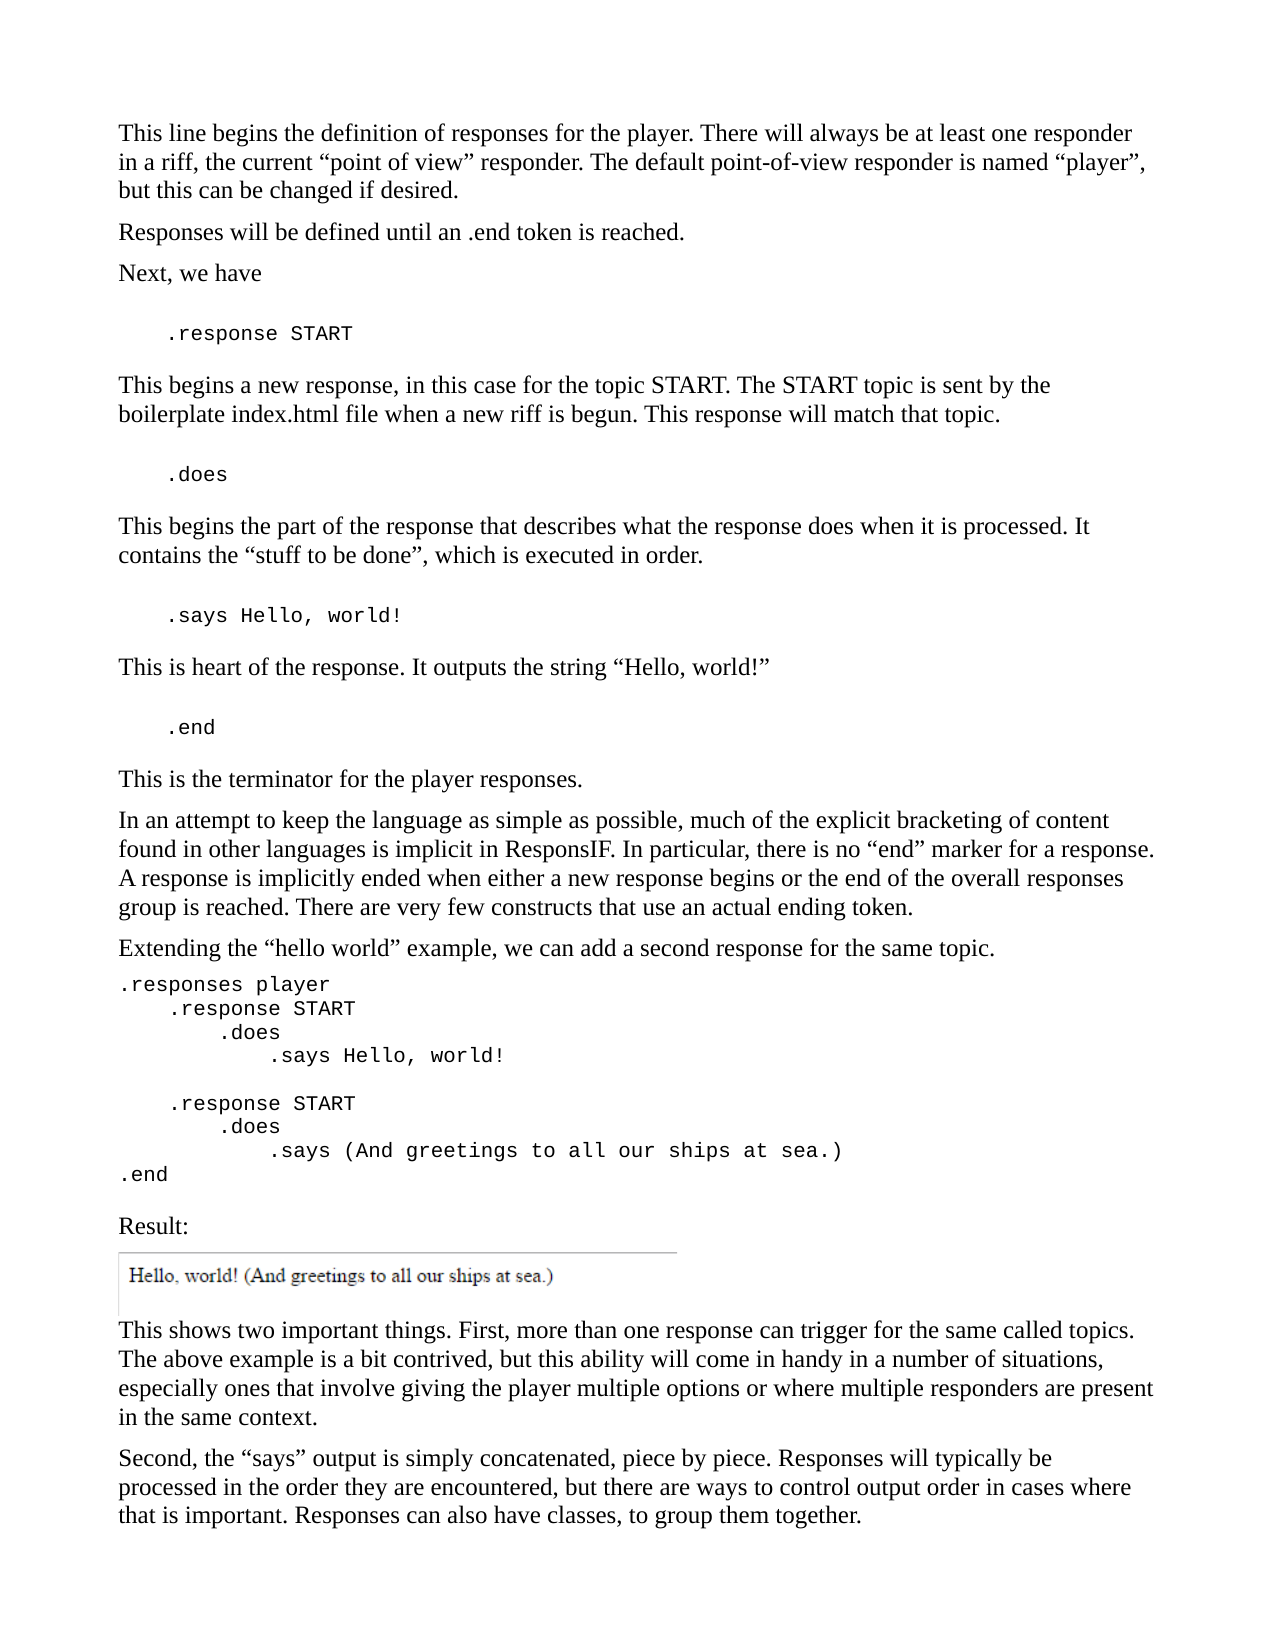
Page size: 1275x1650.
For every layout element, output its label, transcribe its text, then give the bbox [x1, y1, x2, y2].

text .responses player [118, 974, 1157, 998]
text This shows two important things. First, more than one response can trigger for the same called topics. The above example is a bit contrived, but this ability will come in handy in a number of situations, especially ones that involve giving the player multiple options or where multiple responders are present in the same context. [118, 1252, 1157, 1431]
text .does [118, 1116, 1157, 1140]
text .does [118, 464, 1157, 488]
text .says Hello, world! [118, 1045, 1157, 1069]
text .says Hello, world! [118, 605, 1157, 628]
text This begins a new response, in this case for the topic START. The START topic is sent by the boilerplate index.html file when a new riff is begun. This response will match that topic. [118, 370, 1157, 428]
text Responses will be defined until an .end token is reached. [118, 217, 1157, 246]
text Next, we have [118, 258, 1157, 287]
text This is the terminator for the player responses. [118, 764, 1157, 793]
text .end [118, 717, 1157, 741]
text .response START [118, 323, 1157, 347]
picture [118, 1252, 678, 1316]
text Second, the “says” output is simply concatenated, piece by piece. Responses will typically be processed in the order they are encountered, but there are ways to control output order in cases where that is important. Responses can also have classes, to group them together. [118, 1443, 1157, 1529]
text Result: [118, 1211, 1157, 1239]
text This line begins the definition of responses for the player. There will always be at least one responder in a riff, the current “point of view” responder. The default point-of-view responder is named “player”, but this can be changed if desired. [118, 118, 1157, 204]
text .does [118, 1022, 1157, 1045]
text Extending the “hello world” example, we can add a second response for the same topic. [118, 933, 1157, 962]
text This is heart of the response. It outputs the string “Hello, world!” [118, 652, 1157, 681]
text .says (And greetings to all our ships at sea.) [118, 1140, 1157, 1163]
text .end [118, 1163, 1157, 1187]
text .response START [118, 1093, 1157, 1116]
text In an attempt to keep the language as simple as possible, much of the explicit bracketing of content found in other languages is implicit in ResponsIF. In particular, there is no “end” marker for a response. A response is implicitly ended when either a new response begins or the end of the overall responses group is reached. There are very few constructs that use an actual ending token. [118, 806, 1157, 921]
text .response START [118, 998, 1157, 1022]
text This begins the part of the response that describes what the response does when it is processed. It contains the “stuff to be done”, which is executed in order. [118, 511, 1157, 569]
